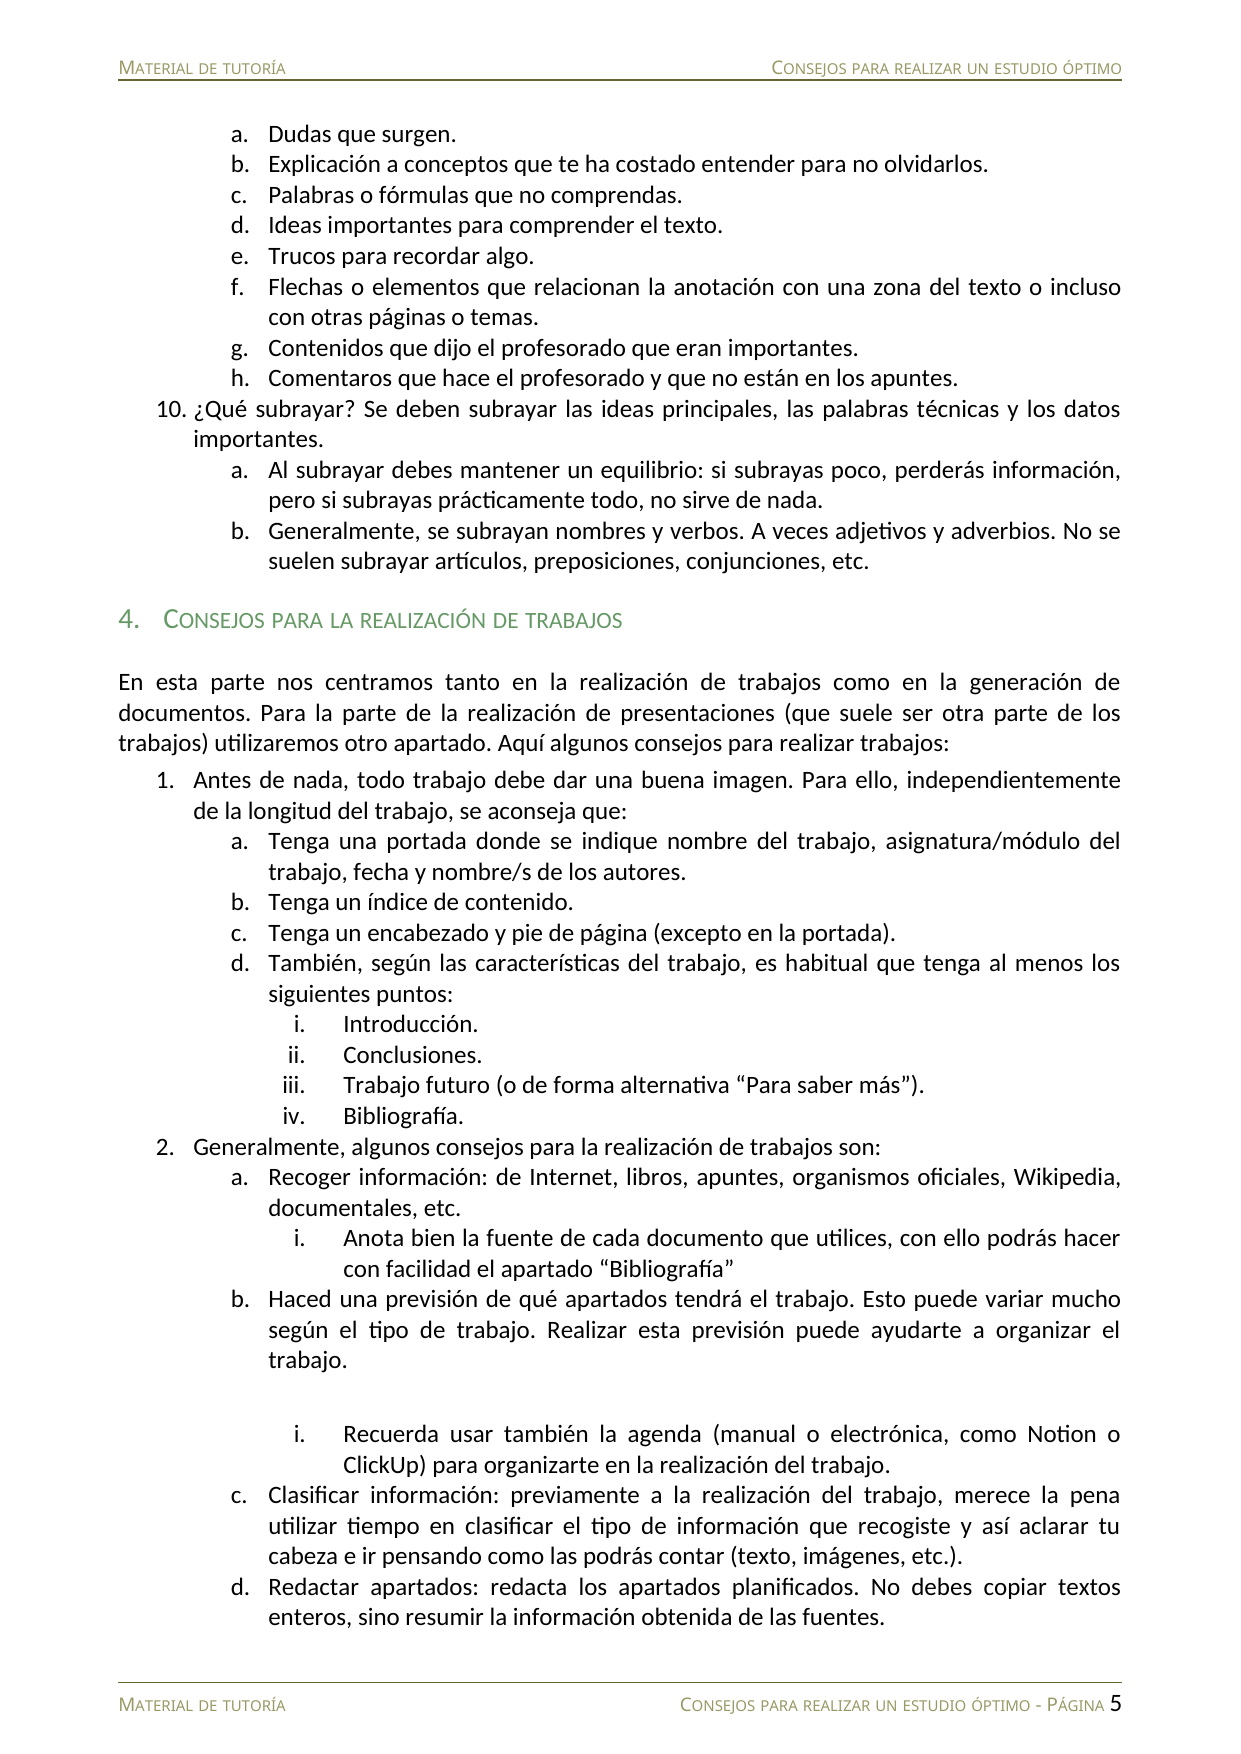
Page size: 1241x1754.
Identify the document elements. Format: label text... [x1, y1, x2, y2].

list Generalmente, se subrayan nombres y verbos. A veces adjetivos y adverbios. No se suelen subrayar artículos, preposiciones, conjunciones, etc. [231, 515, 1122, 576]
list También, según las características del trabajo, es habitual que tenga al menos los siguientes puntos: [231, 947, 1122, 1008]
list Flechas o elementos que relacionan la anotación con una zona del texto o incluso con otras páginas o temas. [231, 271, 1122, 332]
list Dudas que surgen. [231, 118, 1122, 148]
list ¿Qué subrayar? Se deben subrayar las ideas principales, las palabras técnicas y los datos importantes. [156, 393, 1122, 454]
list Trabajo futuro (o de forma alternativa “Para saber más”). [306, 1069, 1122, 1100]
list Contenidos que dijo el profesorado que eran importantes. [231, 332, 1122, 362]
list Bibliografía. [306, 1100, 1122, 1131]
list Palabras o fórmulas que no comprendas. [231, 179, 1122, 209]
list Recuerda usar también la agenda (manual o electrónica, como Notion o ClickUp) para organizarte en la realización del trabajo. [306, 1418, 1122, 1479]
text En esta parte nos centramos tanto en la realización de trabajos como en la generación de documentos. Para la parte de la realización de presentaciones (que suele ser otra parte de los trabajos) utilizaremos otro apartado. Aquí algunos consejos para realizar trabajos: [118, 666, 1122, 758]
list Haced una previsión de qué apartados tendrá el trabajo. Esto puede variar mucho según el tipo de trabajo. Realizar esta previsión puede ayudarte a organizar el trabajo. [231, 1283, 1122, 1375]
list Generalmente, algunos consejos para la realización de trabajos son: [156, 1131, 1122, 1161]
list Antes de nada, todo trabajo debe dar una buena imagen. Para ello, independientemente de la longitud del trabajo, se aconseja que: [156, 764, 1122, 825]
list Tenga una portada donde se indique nombre del trabajo, asignatura/módulo del trabajo, fecha y nombre/s de los autores. [231, 825, 1122, 886]
list Explicación a conceptos que te ha costado entender para no olvidarlos. [231, 148, 1122, 179]
list Conclusiones. [306, 1039, 1122, 1069]
list Recoger información: de Internet, libros, apuntes, organismos oficiales, Wikipedia, documentales, etc. [231, 1161, 1122, 1222]
list Redactar apartados: redacta los apartados planificados. No debes copiar textos enteros, sino resumir la información obtenida de las fuentes. [231, 1571, 1122, 1632]
list Al subrayar debes mantener un equilibrio: si subrayas poco, perderás información, pero si subrayas prácticamente todo, no sirve de nada. [231, 454, 1122, 515]
subtitle Consejos para la realización de trabajos [118, 601, 1122, 636]
list Clasificar información: previamente a la realización del trabajo, merece la pena utilizar tiempo en clasificar el tipo de información que recogiste y así aclarar tu cabeza e ir pensando como las podrás contar (texto, imágenes, etc.). [231, 1479, 1122, 1571]
list Ideas importantes para comprender el texto. [231, 209, 1122, 240]
list Tenga un encabezado y pie de página (excepto en la portada). [231, 917, 1122, 947]
list Tenga un índice de contenido. [231, 886, 1122, 917]
list Trucos para recordar algo. [231, 240, 1122, 271]
list Anota bien la fuente de cada documento que utilices, con ello podrás hacer con facilidad el apartado “Bibliografía” [306, 1222, 1122, 1283]
list Introducción. [306, 1008, 1122, 1039]
list Comentaros que hace el profesorado y que no están en los apuntes. [231, 362, 1122, 393]
